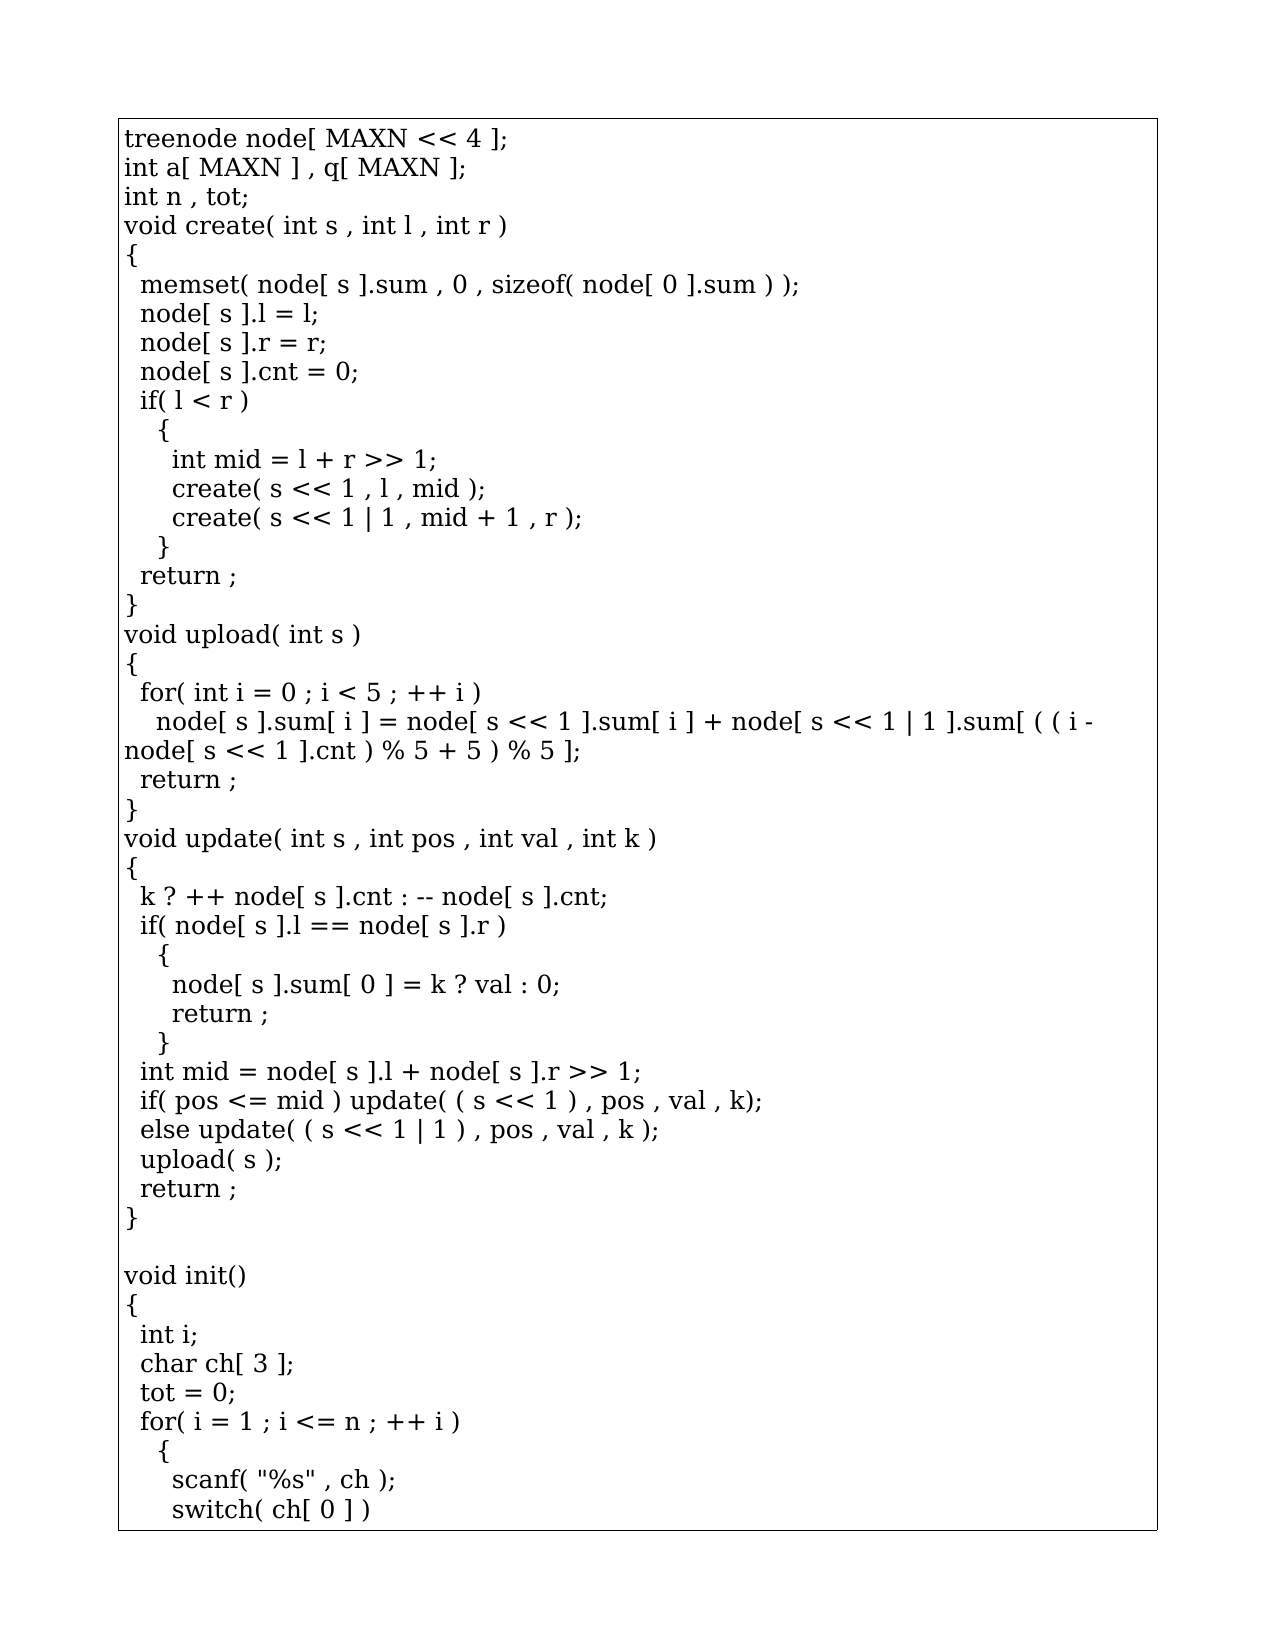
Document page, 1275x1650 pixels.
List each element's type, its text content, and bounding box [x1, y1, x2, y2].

table_header treenode node[ MAXN << 4 ]; int a[ MAXN ] , q[ MAXN ]; int n , tot; void create( int s , int l , int r ) { memset( node[ s ].sum , 0 , sizeof( node[ 0 ].sum ) ); node[ s ].l = l; node[ s ].r = r; node[ s ].cnt = 0; if( l < r ) { int mid = l + r >> 1; create( s << 1 , l , mid ); create( s << 1 | 1 , mid + 1 , r ); } return ; } void upload( int s ) { for( int i = 0 ; i < 5 ; ++ i ) node[ s ].sum[ i ] = node[ s << 1 ].sum[ i ] + node[ s << 1 | 1 ].sum[ ( ( i - node[ s << 1 ].cnt ) % 5 + 5 ) % 5 ]; return ; } void update( int s , int pos , int val , int k ) { k ? ++ node[ s ].cnt : -- node[ s ].cnt; if( node[ s ].l == node[ s ].r ) { node[ s ].sum[ 0 ] = k ? val : 0; return ; } int mid = node[ s ].l + node[ s ].r >> 1; if( pos <= mid ) update( ( s << 1 ) , pos , val , k); else update( ( s << 1 | 1 ) , pos , val , k ); upload( s ); return ; } void init() { int i; char ch[ 3 ]; tot = 0; for( i = 1 ; i <= n ; ++ i ) { scanf( "%s" , ch ); switch( ch[ 0 ] ) [119, 119, 1157, 1530]
